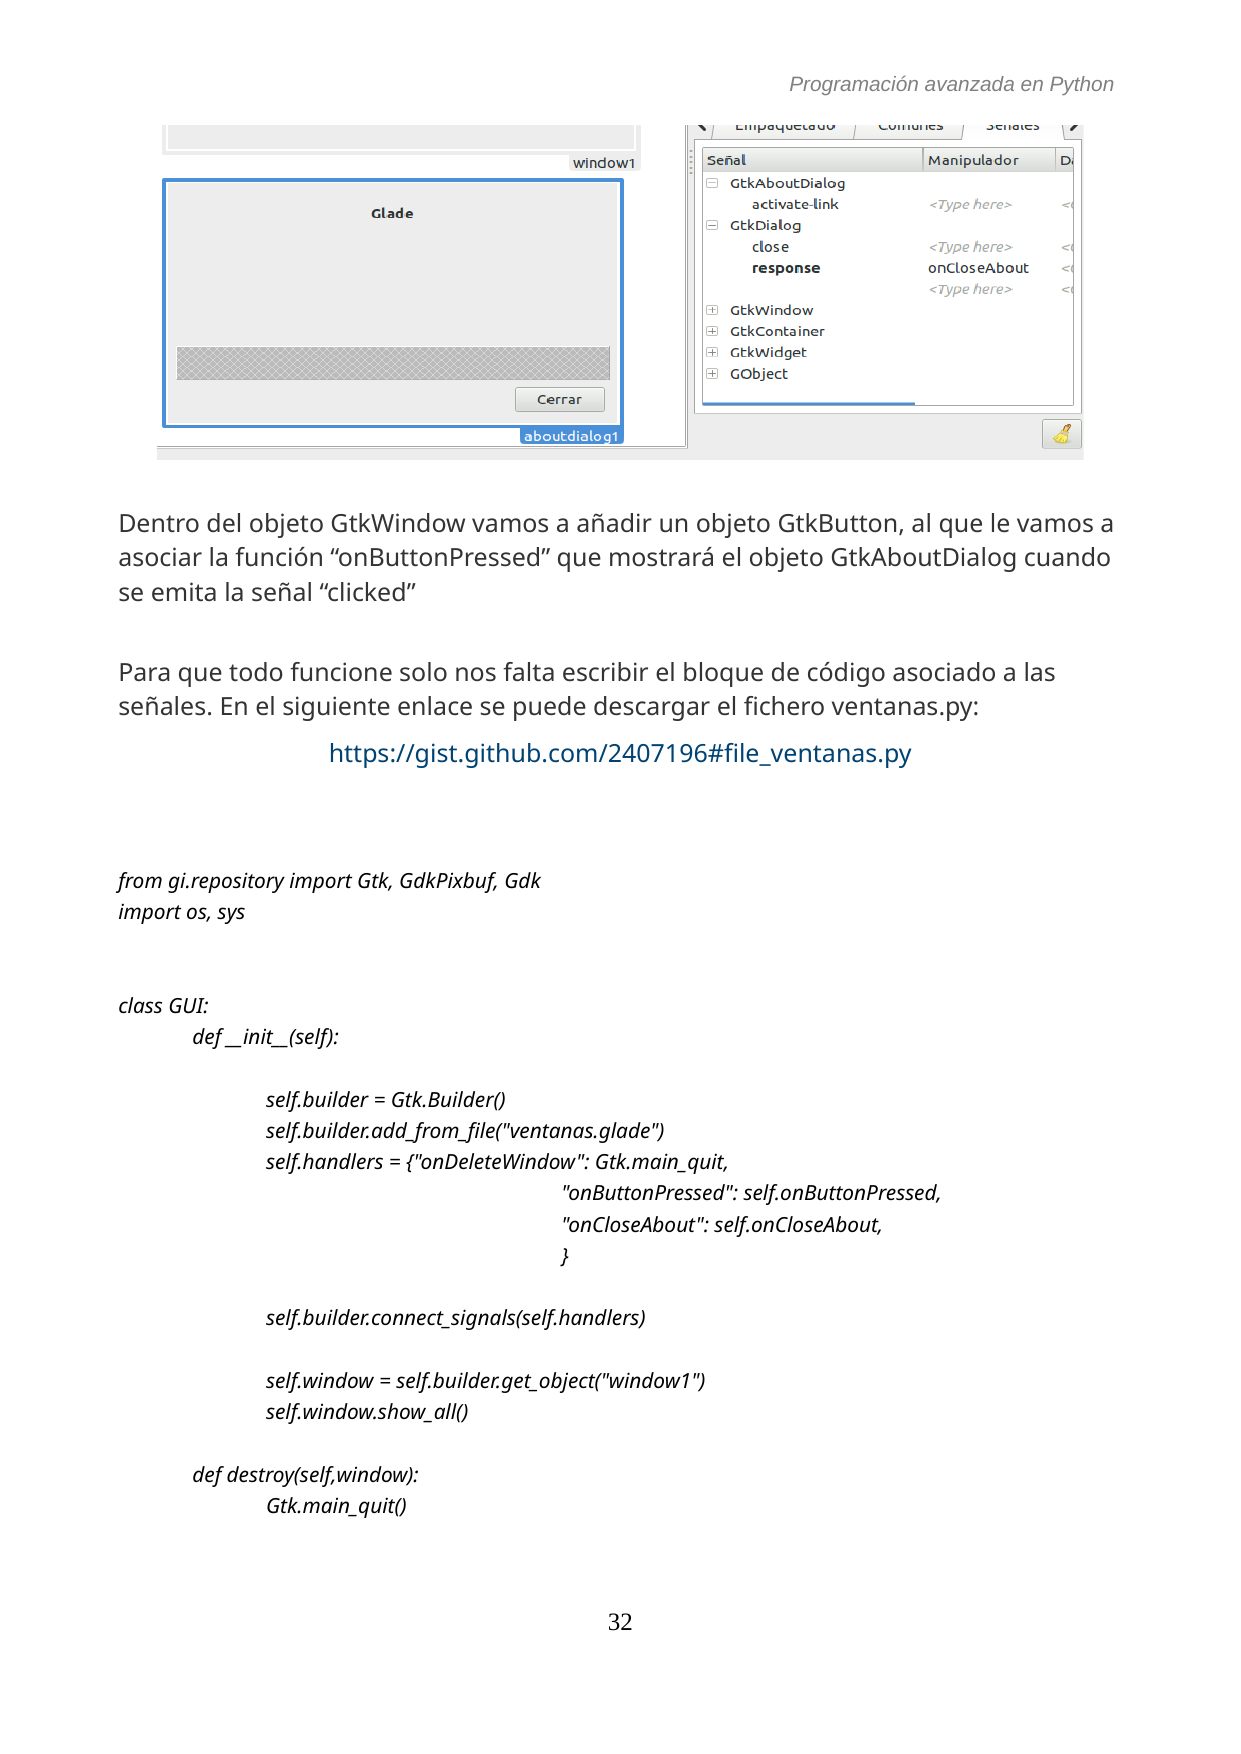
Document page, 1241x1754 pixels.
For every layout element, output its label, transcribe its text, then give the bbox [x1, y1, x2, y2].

text "onButtonPressed": self.onButtonPressed, [118, 1176, 1122, 1207]
text from gi.repository import Gtk, GdkPixbuf, Gdk [118, 863, 1122, 894]
text "onCloseAbout": self.onCloseAbout, [118, 1207, 1122, 1238]
text import os, sys [118, 894, 1122, 926]
text https://gist.github.com/2407196#file_ventanas.py [118, 735, 1122, 769]
text self.builder.connect_signals(self.handlers) [118, 1301, 1122, 1332]
text Dentro del objeto GtkWindow vamos a añadir un objeto GtkButton, al que le vamos a asociar la función “onButtonPressed” que mostrará el objeto GtkAboutDialog cuando se emita la señal “clicked” [118, 506, 1122, 608]
text self.window.show_all() [118, 1394, 1122, 1426]
text self.window = self.builder.get_object("window1") [118, 1363, 1122, 1394]
text def __init__(self): [118, 1019, 1122, 1051]
text def destroy(self,window): [118, 1457, 1122, 1488]
text Gtk.main_quit() [118, 1488, 1122, 1519]
picture [156, 125, 1084, 460]
text self.builder = Gtk.Builder() [118, 1082, 1122, 1113]
text self.builder.add_from_file("ventanas.glade") [118, 1113, 1122, 1144]
text } [118, 1238, 1122, 1269]
text class GUI: [118, 988, 1122, 1019]
text self.handlers = {"onDeleteWindow": Gtk.main_quit, [118, 1144, 1122, 1176]
text Para que todo funcione solo nos falta escribir el bloque de código asociado a las señales. En el siguiente enlace se puede descargar el fichero ventanas.py: [118, 621, 1122, 723]
